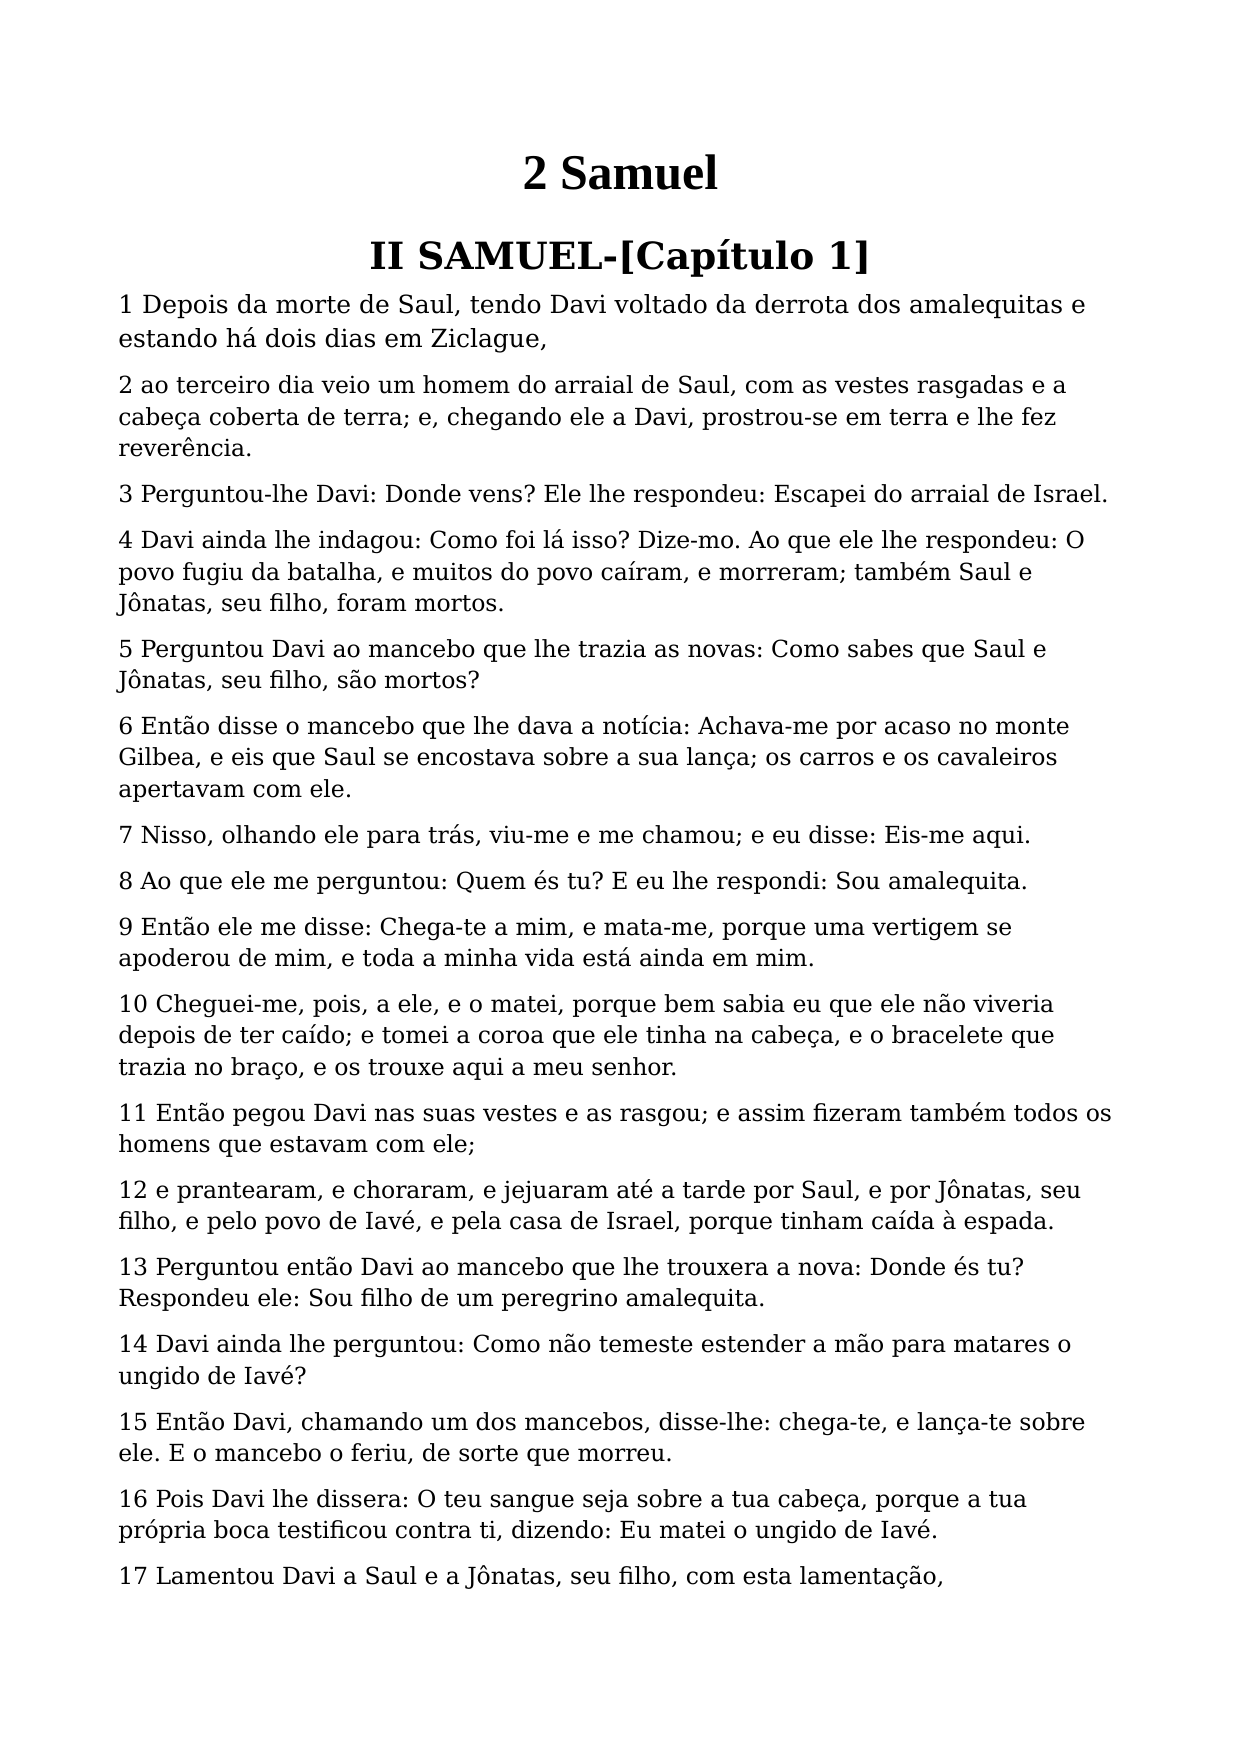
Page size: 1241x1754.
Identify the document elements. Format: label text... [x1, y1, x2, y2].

text 3 Perguntou-lhe Davi: Donde vens? Ele lhe respondeu: Escapei do arraial de Israel. [118, 481, 1122, 508]
text 10 Cheguei-me, pois, a ele, e o matei, porque bem sabia eu que ele não viveria depois de ter caído; e tomei a coroa que ele tinha na cabeça, e o bracelete que trazia no braço, e os trouxe aqui a meu senhor. [118, 991, 1122, 1081]
subtitle II SAMUEL-[Capítulo 1] [118, 234, 1122, 278]
text 9 Então ele me disse: Chega-te a mim, e mata-me, porque uma vertigem se apoderou de mim, e toda a minha vida está ainda em mim. [118, 913, 1122, 972]
text 4 Davi ainda lhe indagou: Como foi lá isso? Dize-mo. Ao que ele lhe respondeu: O povo fugiu da batalha, e muitos do povo caíram, e morreram; também Saul e Jônatas, seu filho, foram mortos. [118, 527, 1122, 617]
text 12 e prantearam, e choraram, e jejuaram até a tarde por Saul, e por Jônatas, seu filho, e pelo povo de Iavé, e pela casa de Israel, porque tinham caída à espada. [118, 1176, 1122, 1235]
text 11 Então pegou Davi nas suas vestes e as rasgou; e assim fizeram também todos os homens que estavam com ele; [118, 1099, 1122, 1158]
subtitle 2 Samuel [118, 143, 1122, 201]
text 6 Então disse o mancebo que lhe dava a notícia: Achava-me por acaso no monte Gilbea, e eis que Saul se encostava sobre a sua lança; os carros e os cavaleiros apertavam com ele. [118, 713, 1122, 803]
text 13 Perguntou então Davi ao mancebo que lhe trouxera a nova: Donde és tu? Respondeu ele: Sou filho de um peregrino amalequita. [118, 1254, 1122, 1312]
text 17 Lamentou Davi a Saul e a Jônatas, seu filho, com esta lamentação, [118, 1563, 1122, 1590]
text 15 Então Davi, chamando um dos mancebos, disse-lhe: chega-te, e lança-te sobre ele. E o mancebo o feriu, de sorte que morreu. [118, 1408, 1122, 1467]
text 5 Perguntou Davi ao mancebo que lhe trazia as novas: Como sabes que Saul e Jônatas, seu filho, são mortos? [118, 635, 1122, 694]
text 2 ao terceiro dia veio um homem do arraial de Saul, com as vestes rasgadas e a cabeça coberta de terra; e, chegando ele a Davi, prostrou-se em terra e lhe fez reverência. [118, 372, 1122, 462]
text 8 Ao que ele me perguntou: Quem és tu? E eu lhe respondi: Sou amalequita. [118, 867, 1122, 894]
text 7 Nisso, olhando ele para trás, viu-me e me chamou; e eu disse: Eis-me aqui. [118, 821, 1122, 849]
text 1 Depois da morte de Saul, tendo Davi voltado da derrota dos amalequitas e estando há dois dias em Ziclague, [118, 291, 1122, 353]
text 14 Davi ainda lhe perguntou: Como não temeste estender a mão para matares o ungido de Iavé? [118, 1331, 1122, 1390]
text 16 Pois Davi lhe dissera: O teu sangue seja sobre a tua cabeça, porque a tua própria boca testificou contra ti, dizendo: Eu matei o ungido de Iavé. [118, 1486, 1122, 1544]
